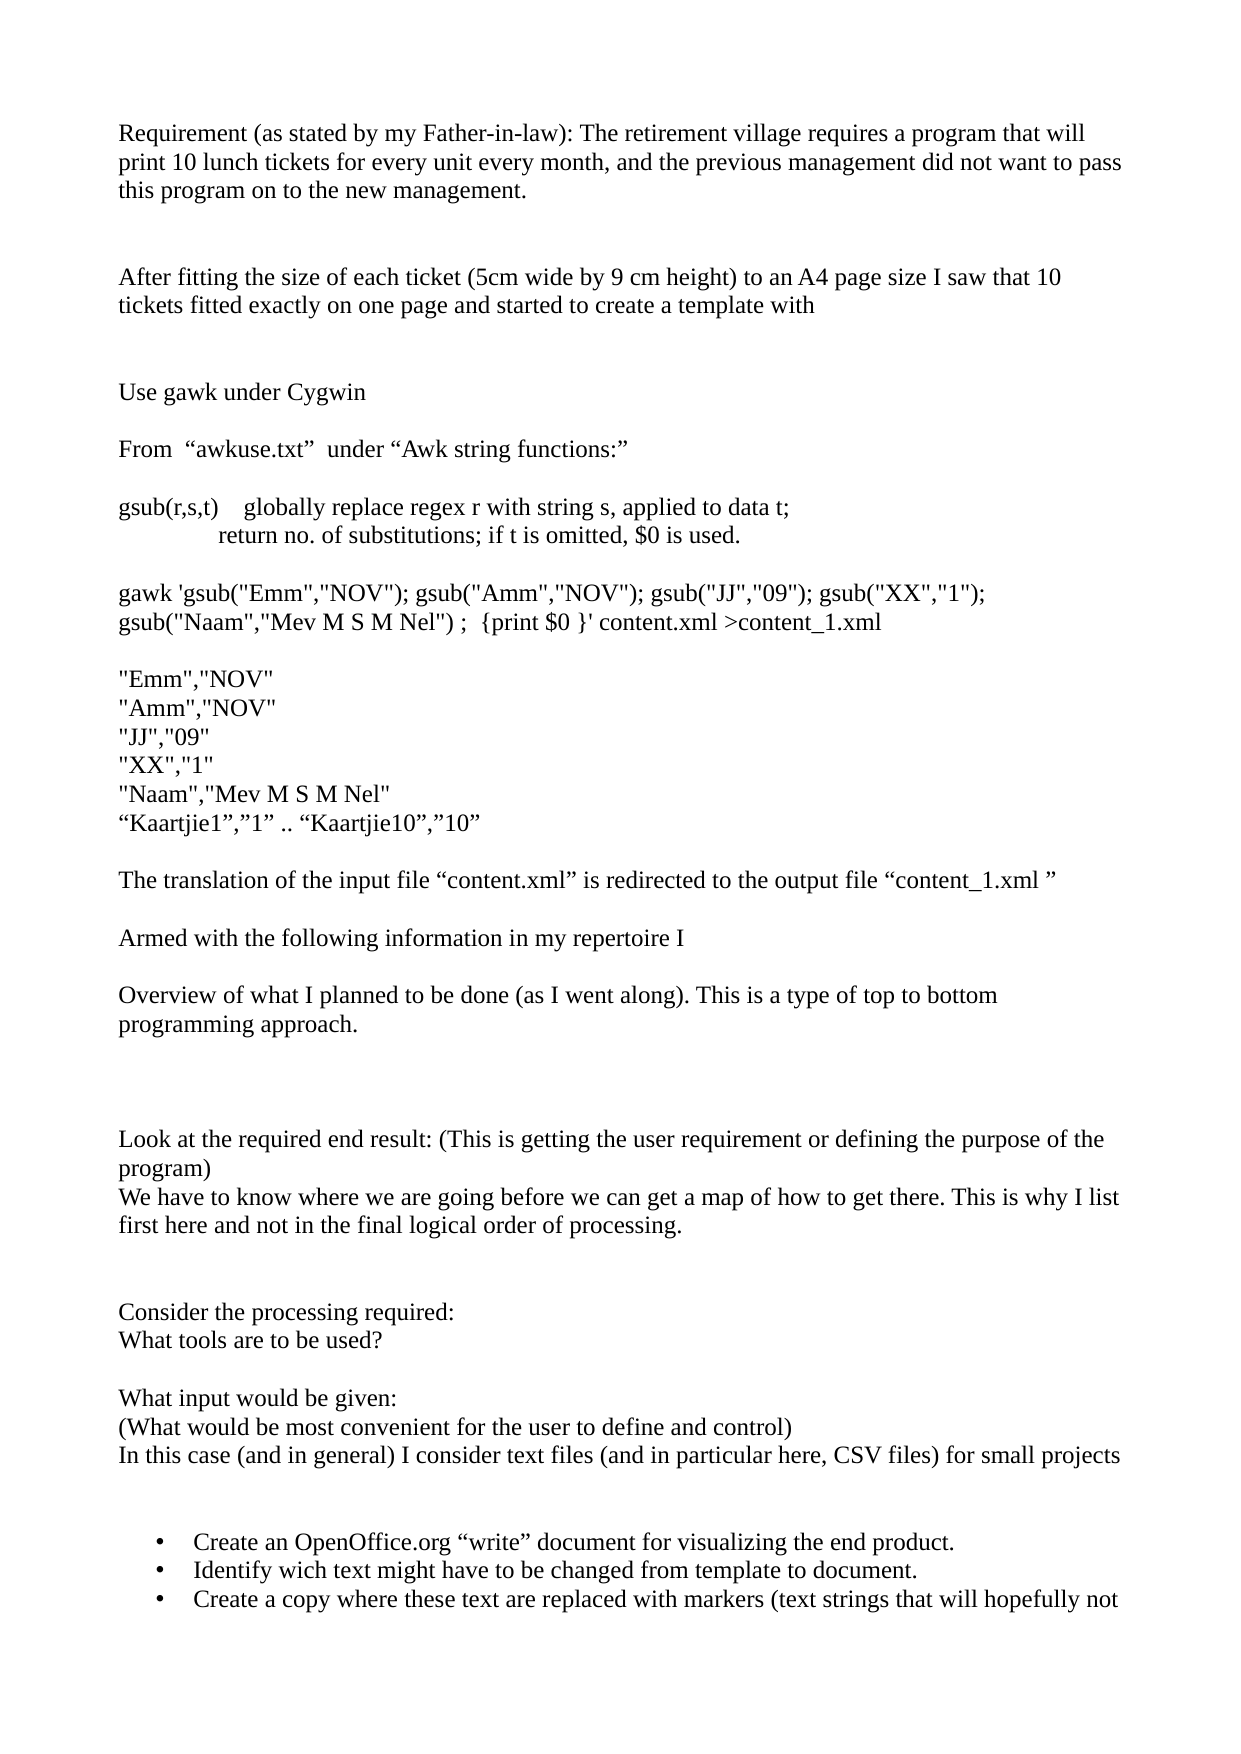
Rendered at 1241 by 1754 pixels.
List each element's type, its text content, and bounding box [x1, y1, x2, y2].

list Identify wich text might have to be changed from template to document. [156, 1556, 1122, 1584]
text From “awkuse.txt” under “Awk string functions:” [118, 434, 1122, 463]
text return no. of substitutions; if t is omitted, $0 is used. [118, 521, 1122, 549]
text What input would be given: [118, 1383, 1122, 1412]
text "Amm","NOV" [118, 693, 1122, 722]
text "Emm","NOV" [118, 664, 1122, 693]
list Create an OpenOffice.org “write” document for visualizing the end product. [156, 1527, 1122, 1556]
text Overview of what I planned to be done (as I went along). This is a type of top to bottom programming approach. [118, 981, 1122, 1038]
text (What would be most convenient for the user to define and control) [118, 1412, 1122, 1441]
list Create a copy where these text are replaced with markers (text strings that will hopefully not [156, 1584, 1122, 1613]
text "XX","1" [118, 751, 1122, 779]
text gsub(r,s,t) globally replace regex r with string s, applied to data t; [118, 492, 1122, 521]
text Armed with the following information in my repertoire I [118, 923, 1122, 952]
text "Naam","Mev M S M Nel" [118, 779, 1122, 808]
text Requirement (as stated by my Father-in-law): The retirement village requires a program that will print 10 lunch tickets for every unit every month, and the previous management did not want to pass this program on to the new management. [118, 118, 1122, 204]
text Look at the required end result: (This is getting the user requirement or defining the purpose of the program) [118, 1124, 1122, 1182]
text After fitting the size of each ticket (5cm wide by 9 cm height) to an A4 page size I saw that 10 tickets fitted exactly on one page and started to create a template with [118, 262, 1122, 319]
text We have to know where we are going before we can get a map of how to get there. This is why I list first here and not in the final logical order of processing. [118, 1182, 1122, 1239]
text gawk 'gsub("Emm","NOV"); gsub("Amm","NOV"); gsub("JJ","09"); gsub("XX","1"); gsub("Naam","Mev M S M Nel") ; {print $0 }' content.xml >content_1.xml [118, 578, 1122, 636]
text The translation of the input file “content.xml” is redirected to the output file “content_1.xml ” [118, 866, 1122, 894]
text Use gawk under Cygwin [118, 377, 1122, 406]
text Consider the processing required: [118, 1297, 1122, 1326]
text What tools are to be used? [118, 1326, 1122, 1354]
text "JJ","09" [118, 722, 1122, 751]
text “Kaartjie1”,”1” .. “Kaartjie10”,”10” [118, 808, 1122, 837]
text In this case (and in general) I consider text files (and in particular here, CSV files) for small projects [118, 1441, 1122, 1469]
